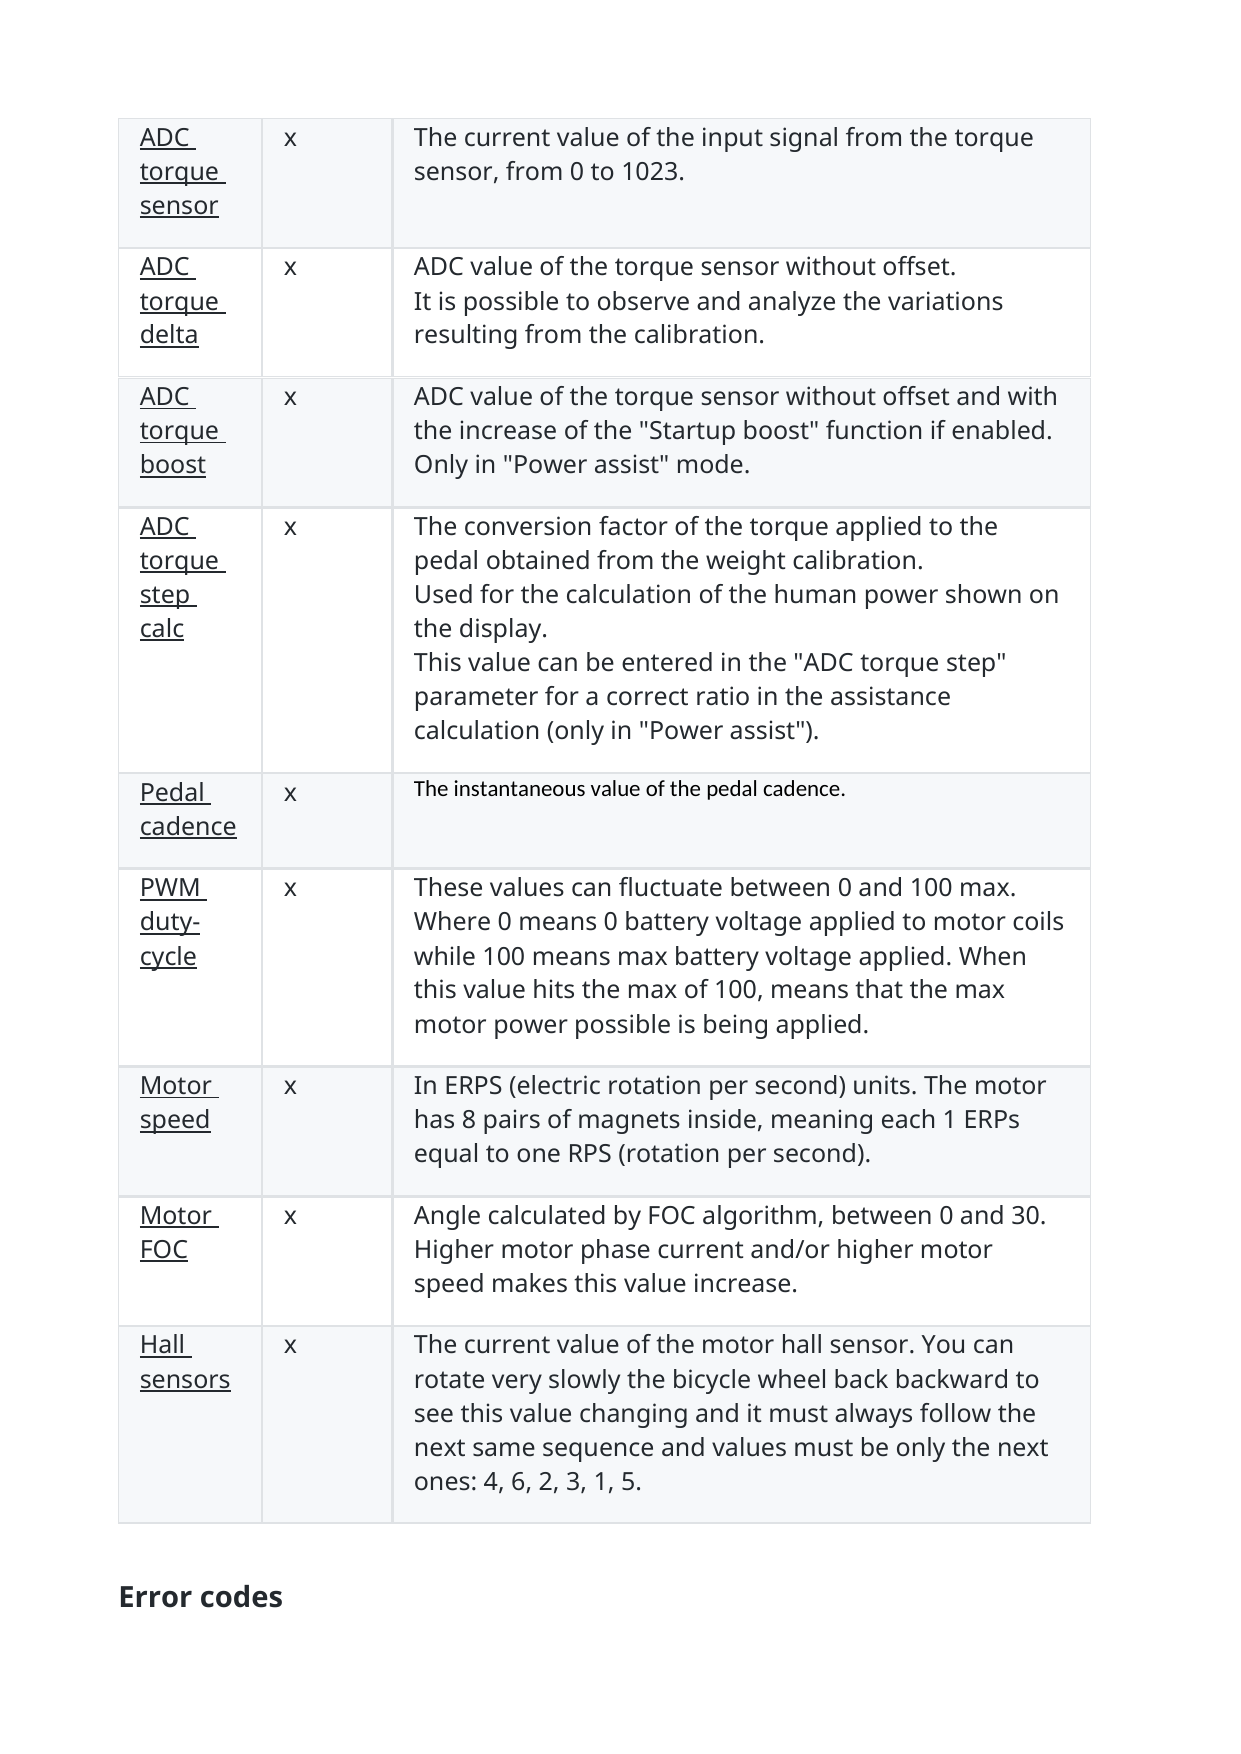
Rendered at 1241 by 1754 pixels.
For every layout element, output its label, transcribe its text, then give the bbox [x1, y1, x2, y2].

table_cell x [263, 1068, 391, 1195]
table_cell x [263, 379, 391, 506]
table_cell ADC value of the torque sensor without offset and with the increase of the "Startup boost" function if enabled. Only in "Power assist" mode. [394, 379, 1090, 506]
table_cell ADC torque delta [119, 249, 261, 376]
table_cell x [263, 509, 391, 772]
table_cell ADC value of the torque sensor without offset. It is possible to observe and analyze the variations resulting from the calibration. [394, 249, 1090, 376]
table_cell Hall sensors [119, 1327, 261, 1522]
table_cell Motor FOC [119, 1198, 261, 1325]
table_cell ADC torque step calc [119, 509, 261, 772]
table_cell These values can fluctuate between 0 and 100 max. Where 0 means 0 battery voltage applied to motor coils while 100 means max battery voltage applied. When this value hits the max of 100, means that the max motor power possible is being applied. [394, 870, 1090, 1065]
table_cell The current value of the motor hall sensor. You can rotate very slowly the bicycle wheel back backward to see this value changing and it must always follow the next same sequence and values must be only the next ones: 4, 6, 2, 3, 1, 5. [394, 1327, 1090, 1522]
table_cell ADC torque boost [119, 379, 261, 506]
text Error codes [118, 1577, 1122, 1616]
table_cell Angle calculated by FOC algorithm, between 0 and 30. Higher motor phase current and/or higher motor speed makes this value increase. [394, 1198, 1090, 1325]
table_cell The current value of the input signal from the torque sensor, from 0 to 1023. [394, 119, 1090, 247]
table_cell x [263, 1327, 391, 1522]
table_cell ADC torque sensor [119, 119, 261, 247]
table_cell PWM duty-cycle [119, 870, 261, 1065]
table_cell In ERPS (electric rotation per second) units. The motor has 8 pairs of magnets inside, meaning each 1 ERPs equal to one RPS (rotation per second). [394, 1068, 1090, 1195]
table_cell x [263, 774, 391, 867]
table_cell x [263, 249, 391, 376]
table_cell x [263, 870, 391, 1065]
table_cell x [263, 119, 391, 247]
table_cell The conversion factor of the torque applied to the pedal obtained from the weight calibration. Used for the calculation of the human power shown on the display. This value can be entered in the "ADC torque step" parameter for a correct ratio in the assistance calculation (only in "Power assist"). [394, 509, 1090, 772]
table_cell x [263, 1198, 391, 1325]
table_cell The instantaneous value of the pedal cadence. [394, 774, 1090, 867]
table_cell Motor speed [119, 1068, 261, 1195]
table_cell Pedal cadence [119, 774, 261, 867]
